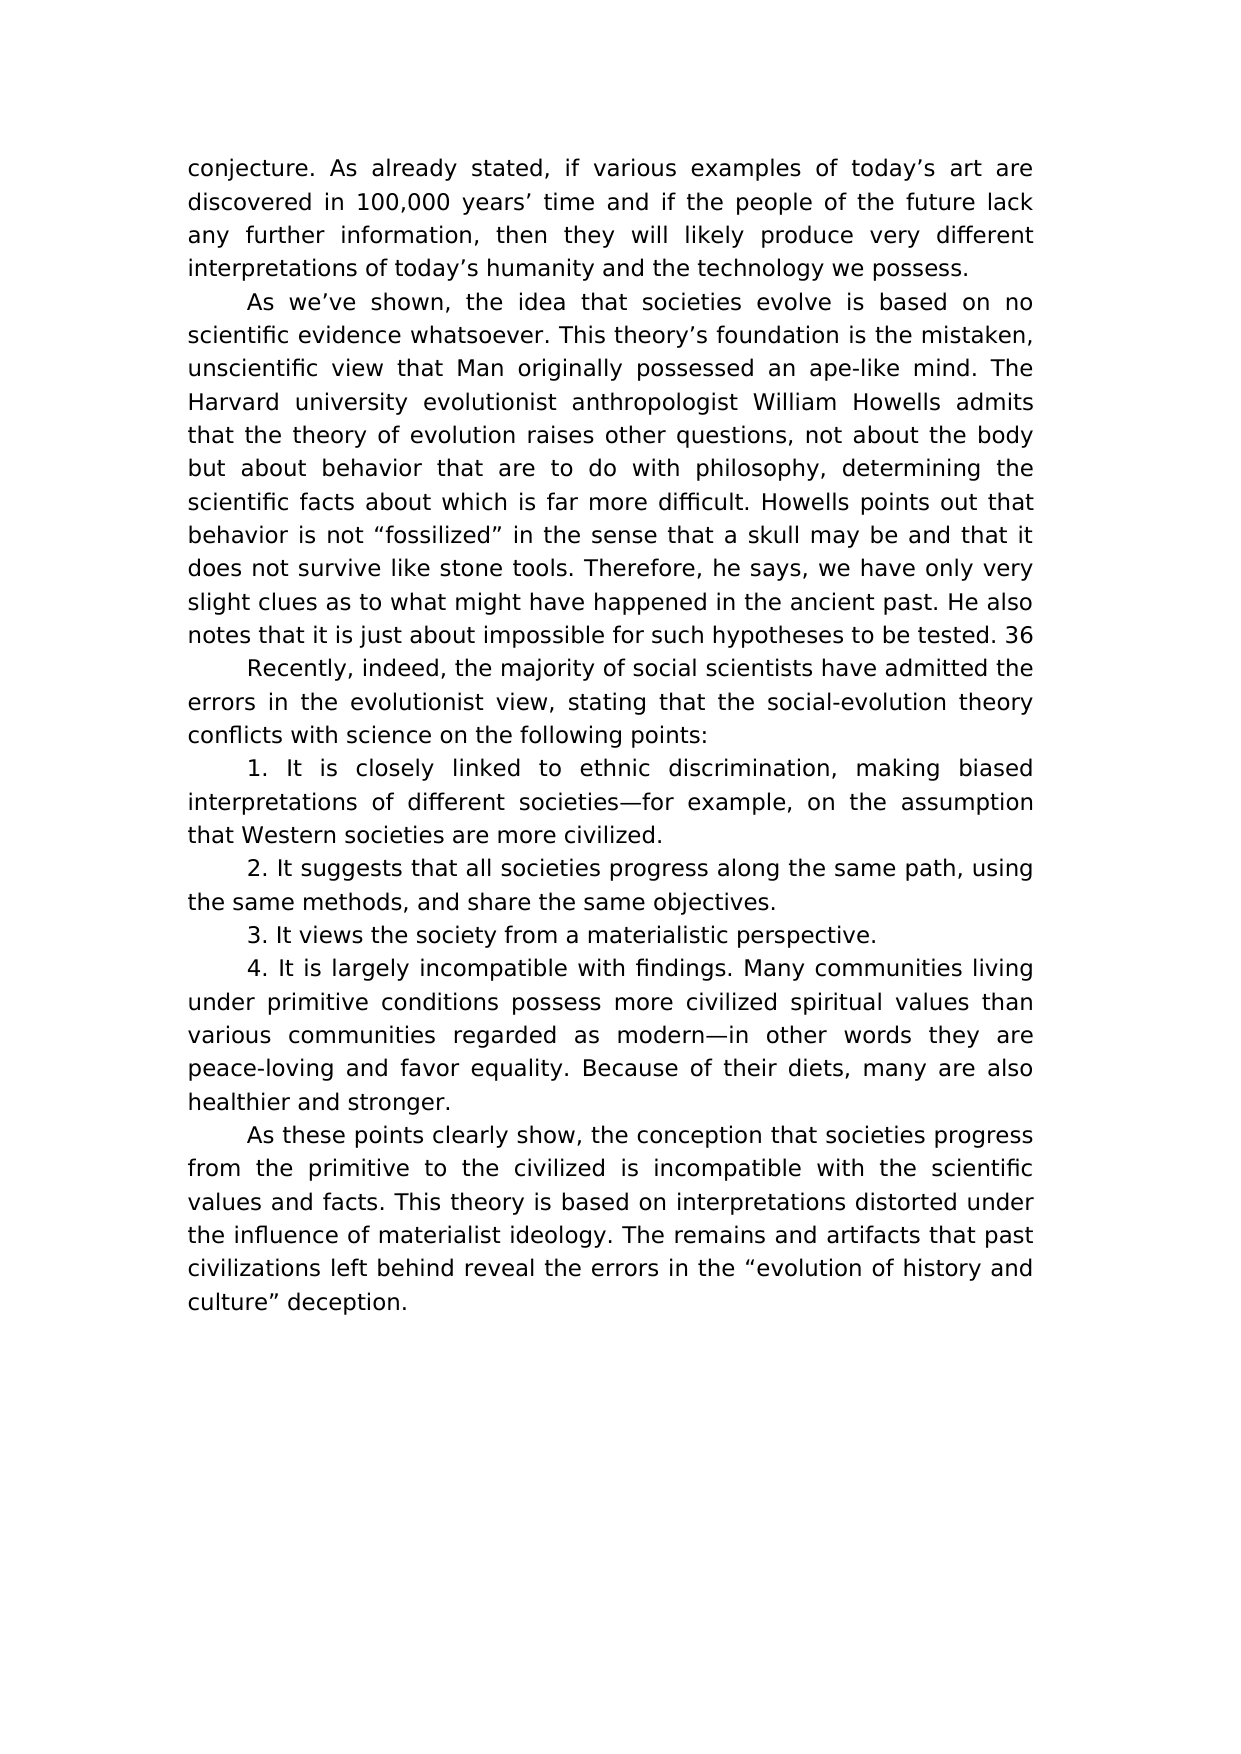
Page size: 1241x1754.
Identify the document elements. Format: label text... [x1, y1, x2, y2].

text Recently, indeed, the majority of social scientists have admitted the errors in the evolutionist view, stating that the social-evolution theory conflicts with science on the following points: [187, 650, 1035, 750]
text conjecture. As already stated, if various examples of today’s art are discovered in 100,000 years’ time and if the people of the future lack any further information, then they will likely produce very different interpretations of today’s humanity and the technology we possess. [187, 150, 1035, 283]
text 2. It suggests that all societies progress along the same path, using the same methods, and share the same objectives. [187, 850, 1035, 917]
text 3. It views the society from a materialistic perspective. [187, 917, 1035, 950]
text As we’ve shown, the idea that societies evolve is based on no scientific evidence whatsoever. This theory’s foundation is the mistaken, unscientific view that Man originally possessed an ape-like mind. The Harvard university evolutionist anthropologist William Howells admits that the theory of evolution raises other questions, not about the body but about behavior that are to do with philosophy, determining the scientific facts about which is far more difficult. Howells points out that behavior is not “fossilized” in the sense that a skull may be and that it does not survive like stone tools. Therefore, he says, we have only very slight clues as to what might have happened in the ancient past. He also notes that it is just about impossible for such hypotheses to be tested. 36 [187, 283, 1035, 650]
text 1. It is closely linked to ethnic discrimination, making biased interpretations of different societies—for example, on the assumption that Western societies are more civilized. [187, 750, 1035, 850]
text 4. It is largely incompatible with findings. Many communities living under primitive conditions possess more civilized spiritual values than various communities regarded as modern—in other words they are peace-loving and favor equality. Because of their diets, many are also healthier and stronger. [187, 950, 1035, 1117]
text As these points clearly show, the conception that societies progress from the primitive to the civilized is incompatible with the scientific values and facts. This theory is based on interpretations distorted under the influence of materialist ideology. The remains and artifacts that past civilizations left behind reveal the errors in the “evolution of history and culture” deception. [187, 1117, 1035, 1317]
